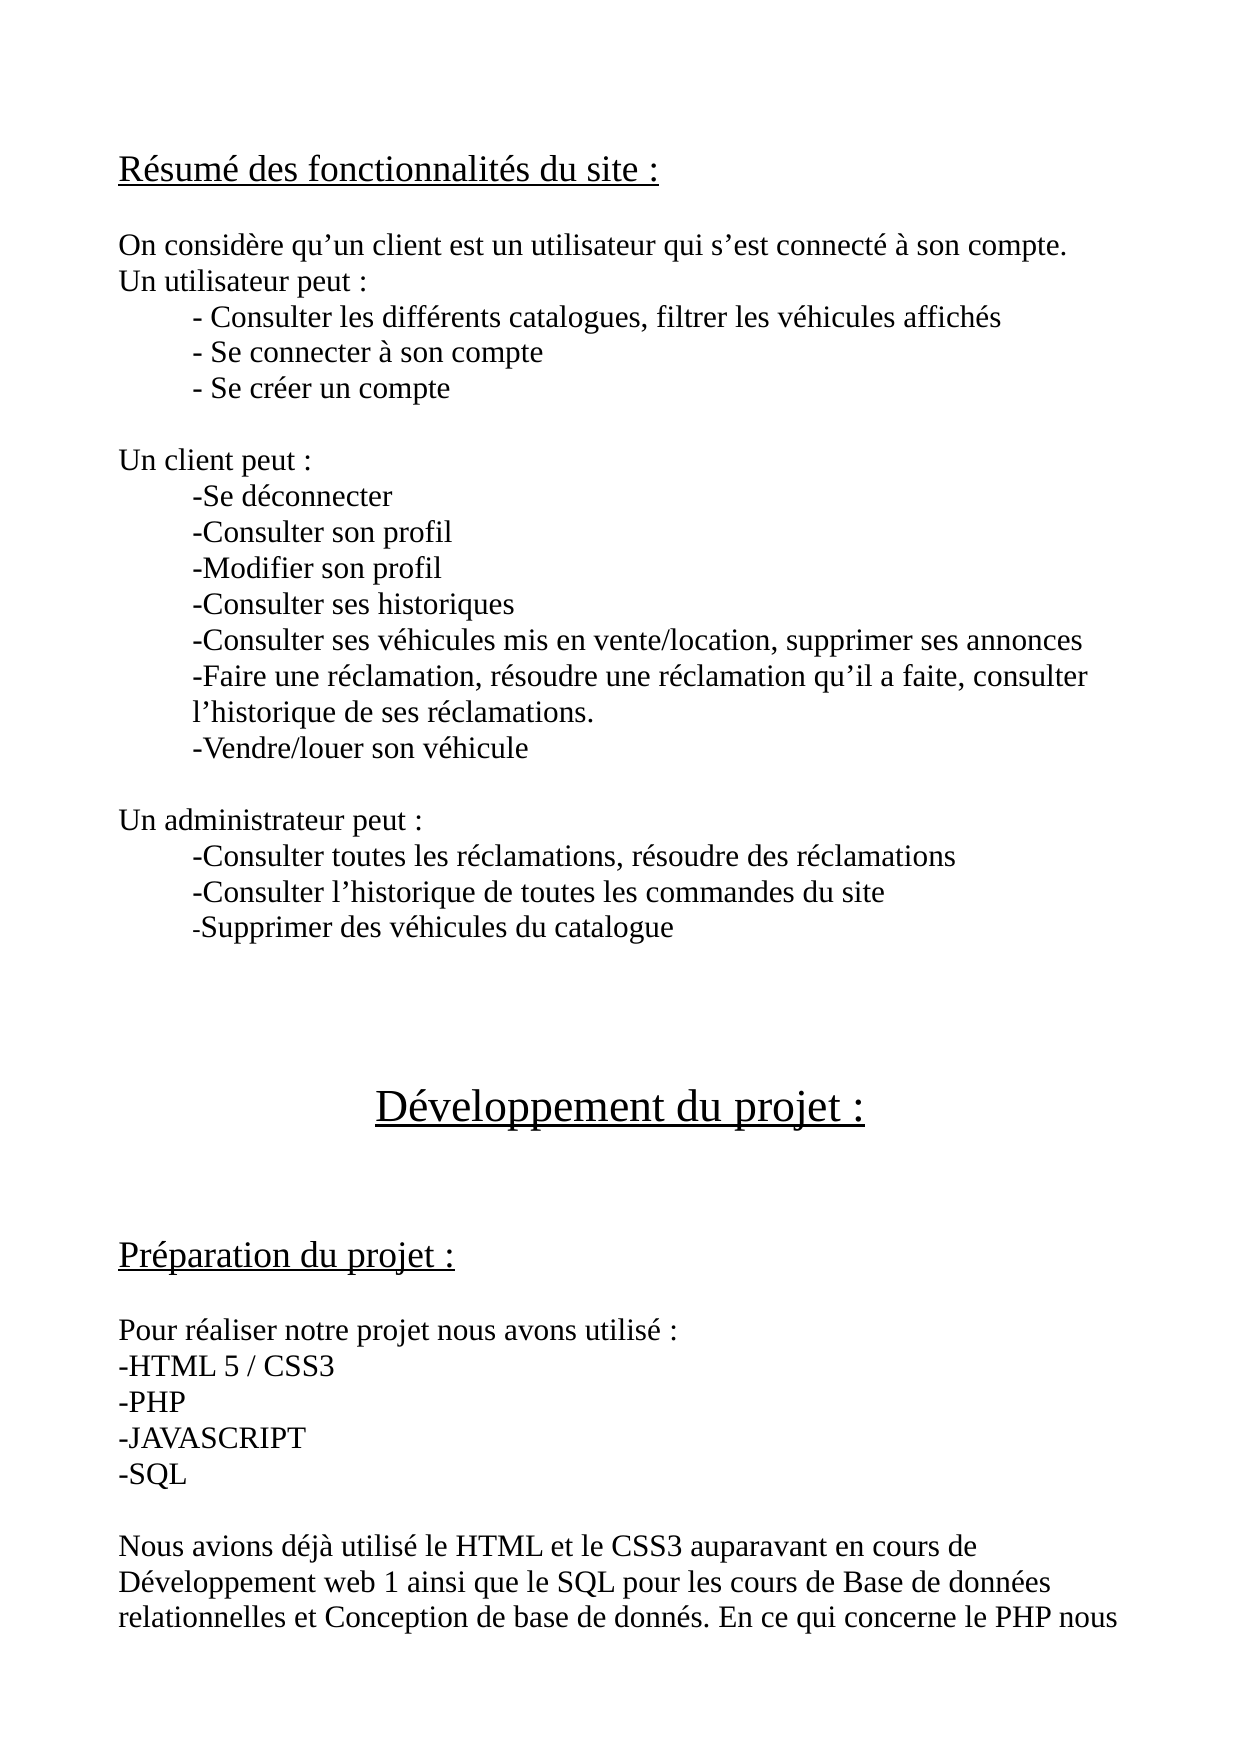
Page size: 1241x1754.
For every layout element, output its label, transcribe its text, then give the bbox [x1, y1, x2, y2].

text Pour réaliser notre projet nous avons utilisé : [118, 1311, 1122, 1347]
text -Consulter son profil [118, 513, 1122, 549]
text Un administrateur peut : [118, 801, 1122, 837]
text -Consulter ses historiques [118, 585, 1122, 621]
text -Se déconnecter [118, 477, 1122, 513]
text Nous avions déjà utilisé le HTML et le CSS3 auparavant en cours de Développement web 1 ainsi que le SQL pour les cours de Base de données relationnelles et Conception de base de donnés. En ce qui concerne le PHP nous [118, 1527, 1122, 1635]
text - Se créer un compte [118, 370, 1122, 406]
text -Vendre/louer son véhicule [118, 729, 1122, 765]
text -Supprimer des véhicules du catalogue [118, 909, 1122, 945]
text Résumé des fonctionnalités du site : [118, 147, 1122, 190]
text -HTML 5 / CSS3 [118, 1347, 1122, 1383]
text -Faire une réclamation, résoudre une réclamation qu’il a faite, consulter l’historique de ses réclamations. [118, 657, 1122, 729]
text Développement du projet : [118, 1079, 1122, 1132]
text Un utilisateur peut : [118, 262, 1122, 298]
text -Consulter toutes les réclamations, résoudre des réclamations [118, 837, 1122, 873]
text On considère qu’un client est un utilisateur qui s’est connecté à son compte. [118, 226, 1122, 262]
text Un client peut : [118, 442, 1122, 477]
text -JAVASCRIPT [118, 1419, 1122, 1455]
text - Se connecter à son compte [118, 334, 1122, 370]
text -Modifier son profil [118, 549, 1122, 585]
text - Consulter les différents catalogues, filtrer les véhicules affichés [118, 298, 1122, 334]
text -SQL [118, 1455, 1122, 1491]
text -PHP [118, 1383, 1122, 1419]
text -Consulter ses véhicules mis en vente/location, supprimer ses annonces [118, 621, 1122, 657]
text -Consulter l’historique de toutes les commandes du site [118, 873, 1122, 909]
text Préparation du projet : [118, 1232, 1122, 1275]
